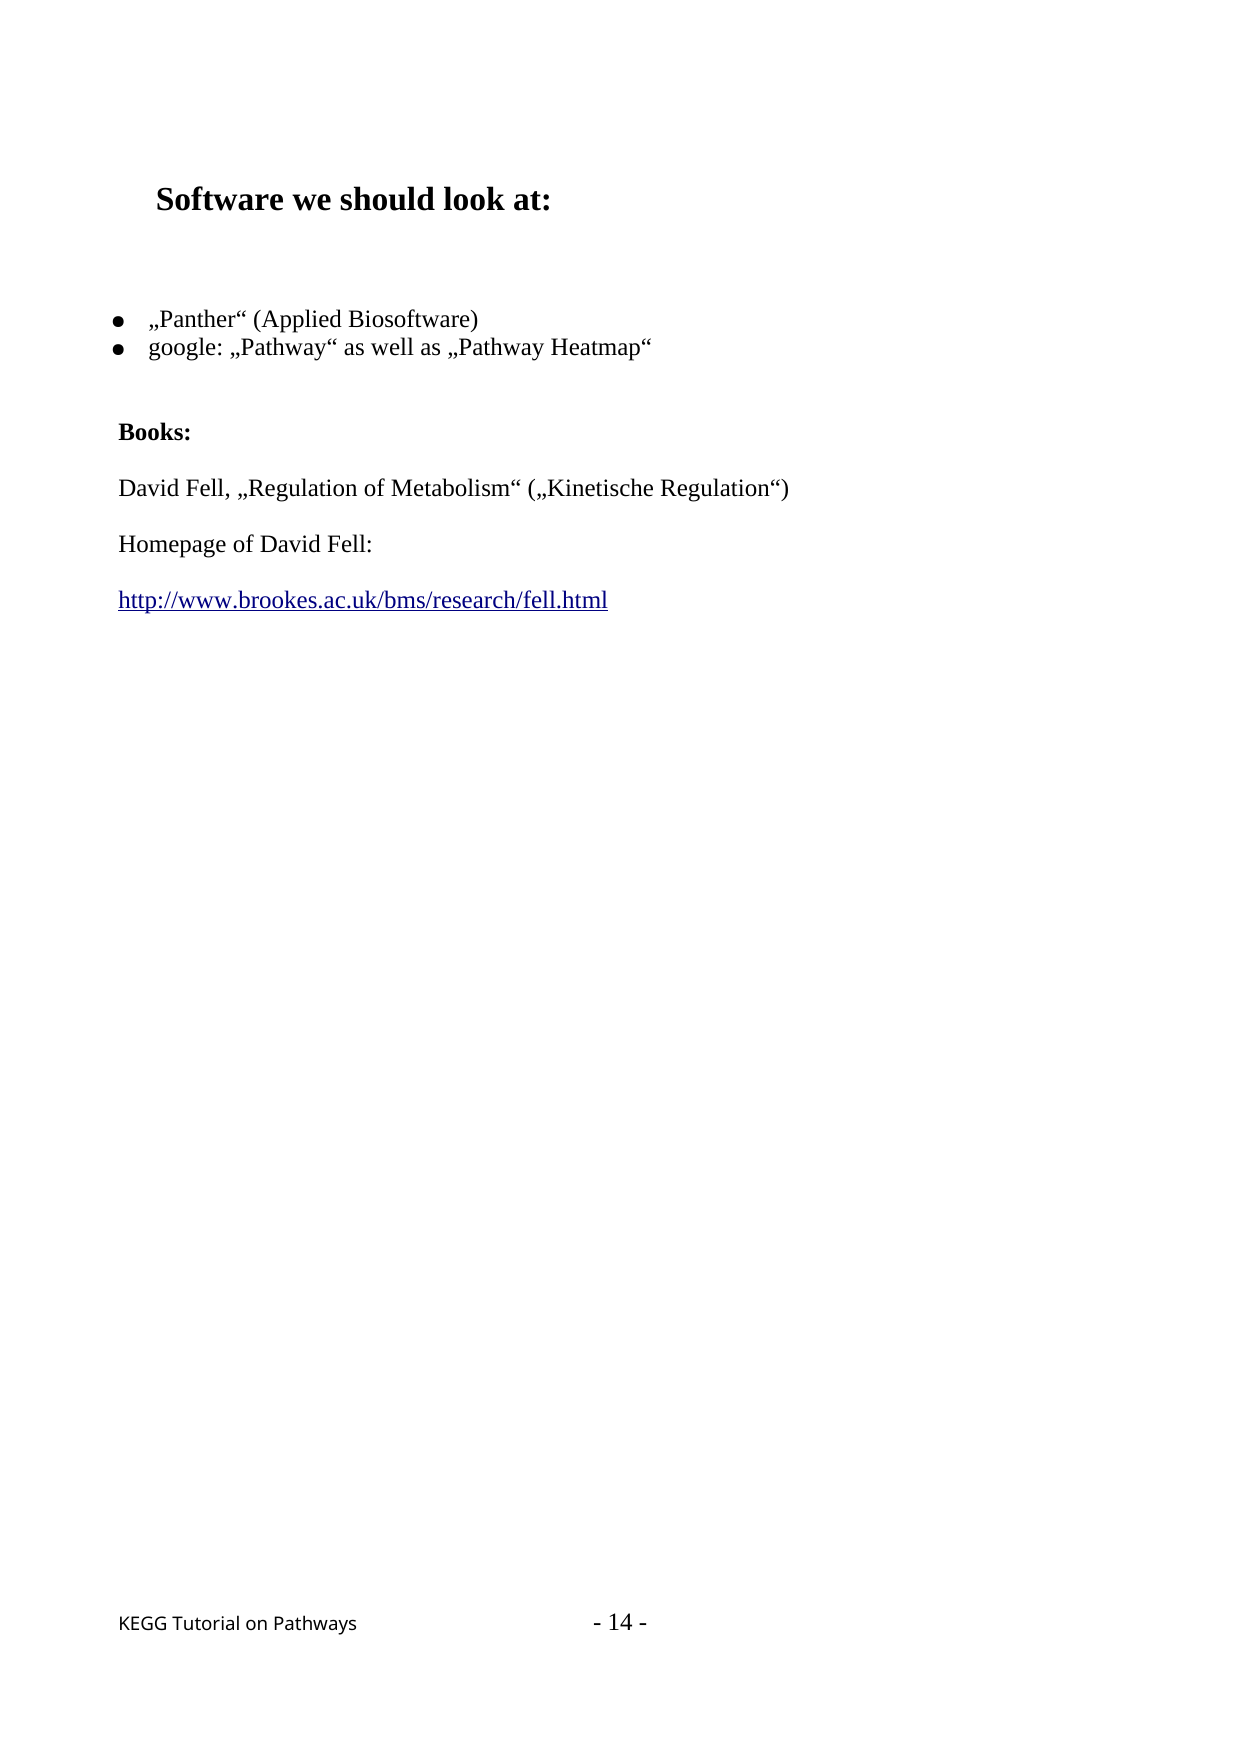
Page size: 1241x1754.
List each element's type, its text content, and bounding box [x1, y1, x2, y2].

text David Fell, „Regulation of Metabolism“ („Kinetische Regulation“) [118, 474, 1122, 501]
text http://www.brookes.ac.uk/bms/research/fell.html [118, 586, 1122, 613]
subtitle Software we should look at: [118, 143, 1122, 217]
list google: „Pathway“ as well as „Pathway Heatmap“ [118, 333, 1122, 361]
text Homepage of David Fell: [118, 530, 1122, 557]
text Books: [118, 418, 1122, 445]
list „Panther“ (Applied Biosoftware) [118, 306, 1122, 333]
